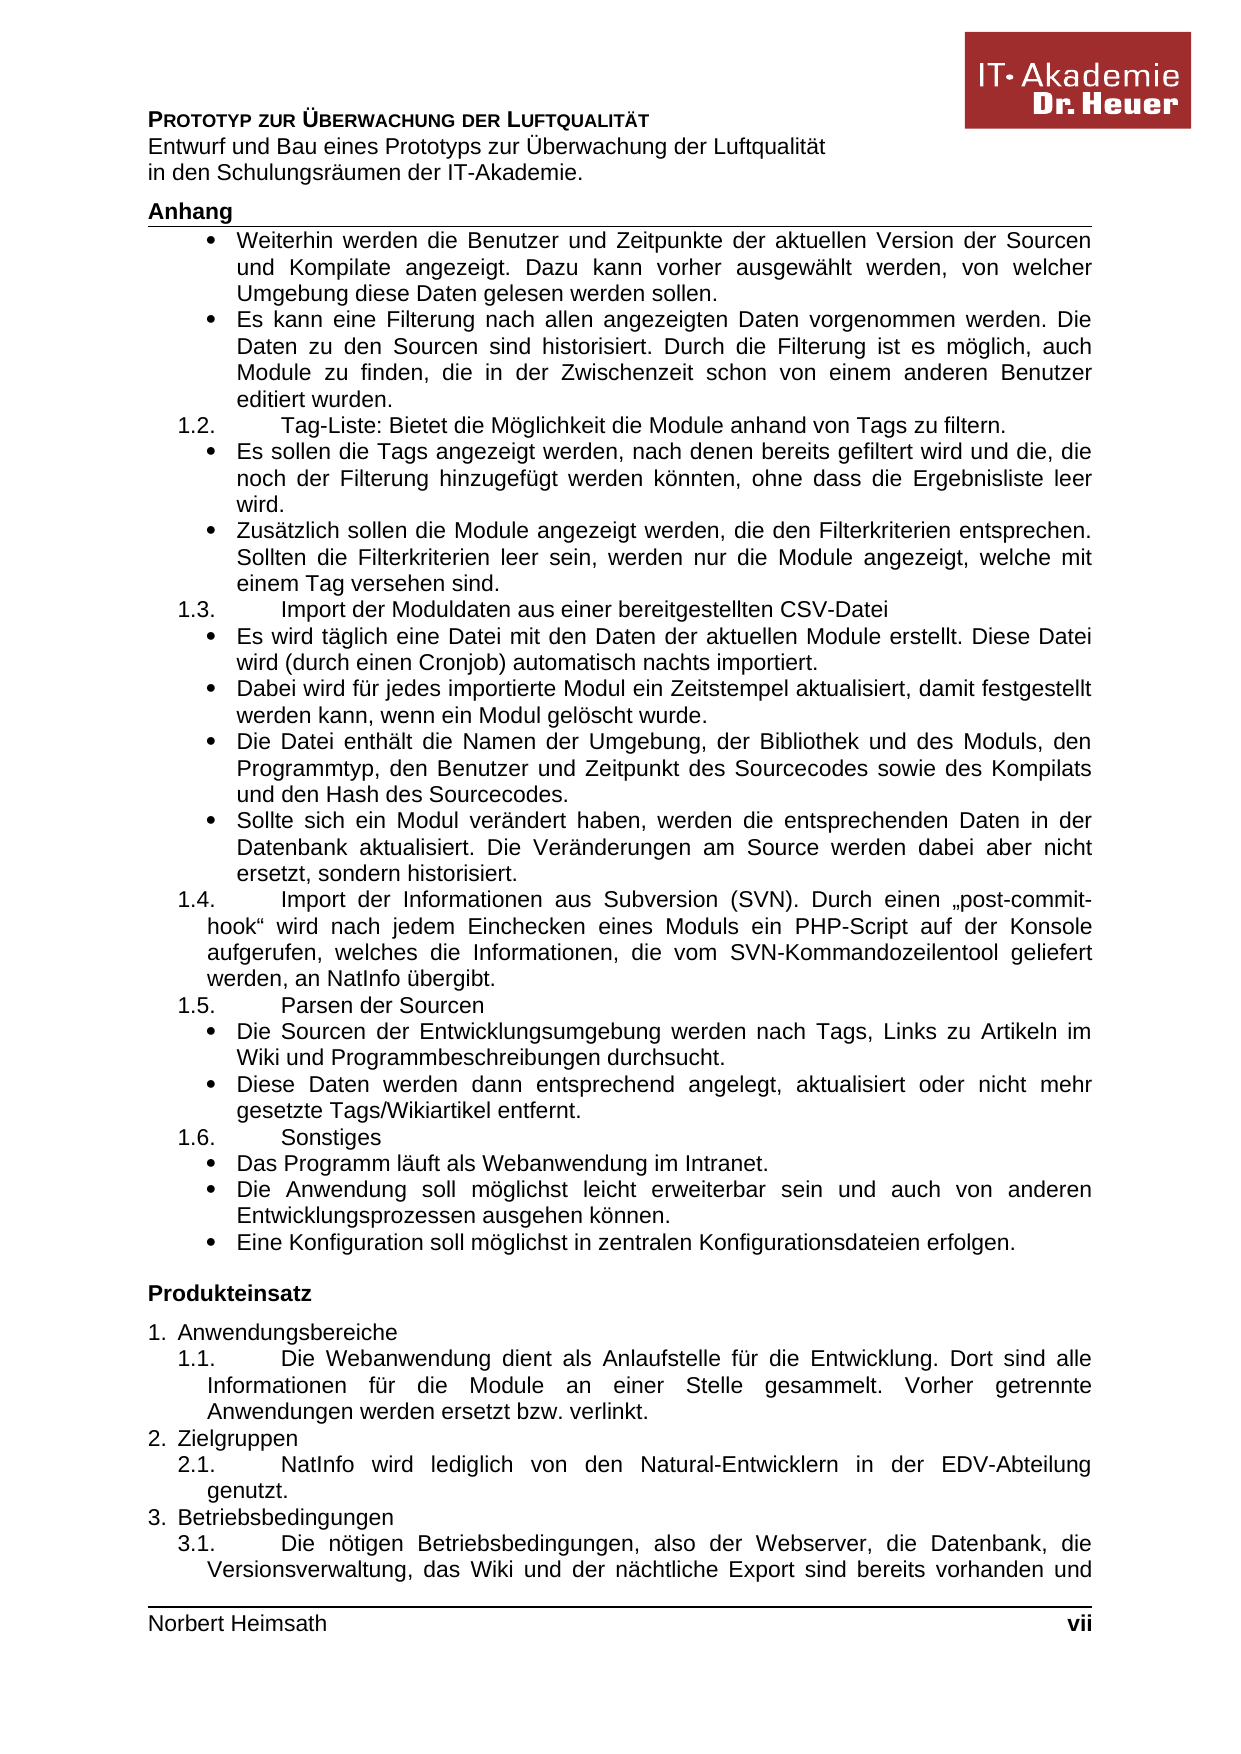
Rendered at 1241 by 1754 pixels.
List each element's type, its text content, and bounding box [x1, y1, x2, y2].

list Tag-Liste: Bietet die Möglichkeit die Module anhand von Tags zu filtern. [177, 412, 1092, 438]
list Sonstiges [177, 1123, 1092, 1150]
list Sollte sich ein Modul verändert haben, werden die entsprechenden Daten in der Datenbank aktualisiert. Die Veränderungen am Source werden dabei aber nicht ersetzt, sondern historisiert. [207, 807, 1092, 886]
list Import der Informationen aus Subversion (SVN). Durch einen „post-commit-hook“ wird nach jedem Einchecken eines Moduls ein PHP-Script auf der Konsole aufgerufen, welches die Informationen, die vom SVN-Kommandozeilentool geliefert werden, an NatInfo übergibt. [177, 886, 1092, 992]
list Die Anwendung soll möglichst leicht erweiterbar sein und auch von anderen Entwicklungsprozessen ausgehen können. [207, 1176, 1092, 1229]
list Die Datei enthält die Namen der Umgebung, der Bibliothek und des Moduls, den Programmtyp, den Benutzer und Zeitpunkt des Sourcecodes sowie des Kompilats und den Hash des Sourcecodes. [207, 728, 1092, 807]
list NatInfo wird lediglich von den Natural-Entwicklern in der EDV-Abteilung genutzt. [177, 1451, 1092, 1503]
list Das Programm läuft als Webanwendung im Intranet. [207, 1150, 1092, 1176]
list Weiterhin werden die Benutzer und Zeitpunkte der aktuellen Version der Sourcen und Kompilate angezeigt. Dazu kann vorher ausgewählt werden, von welcher Umgebung diese Daten gelesen werden sollen. [207, 227, 1092, 306]
list Zusätzlich sollen die Module angezeigt werden, die den Filterkriterien entsprechen. Sollten die Filterkriterien leer sein, werden nur die Module angezeigt, welche mit einem Tag versehen sind. [207, 517, 1092, 596]
list Es wird täglich eine Datei mit den Daten der aktuellen Module erstellt. Diese Datei wird (durch einen Cronjob) automatisch nachts importiert. [207, 623, 1092, 675]
list Die nötigen Betriebsbedingungen, also der Webserver, die Datenbank, die Versionsverwaltung, das Wiki und der nächtliche Export sind bereits vorhanden und [177, 1530, 1092, 1583]
list Zielgruppen [148, 1424, 1092, 1451]
list Es kann eine Filterung nach allen angezeigten Daten vorgenommen werden. Die Daten zu den Sourcen sind historisiert. Durch die Filterung ist es möglich, auch Module zu finden, die in der Zwischenzeit schon von einem anderen Benutzer editiert wurden. [207, 306, 1092, 412]
list Die Webanwendung dient als Anlaufstelle für die Entwicklung. Dort sind alle Informationen für die Module an einer Stelle gesammelt. Vorher getrennte Anwendungen werden ersetzt bzw. verlinkt. [177, 1345, 1092, 1424]
list Eine Konfiguration soll möglichst in zentralen Konfigurationsdateien erfolgen. [207, 1229, 1092, 1255]
list Betriebsbedingungen [148, 1503, 1092, 1530]
list Import der Moduldaten aus einer bereitgestellten CSV-Datei [177, 596, 1092, 623]
list Anwendungsbereiche [148, 1319, 1092, 1345]
list Dabei wird für jedes importierte Modul ein Zeitstempel aktualisiert, damit festgestellt werden kann, wenn ein Modul gelöscht wurde. [207, 675, 1092, 728]
list Es sollen die Tags angezeigt werden, nach denen bereits gefiltert wird und die, die noch der Filterung hinzugefügt werden könnten, ohne dass die Ergebnisliste leer wird. [207, 438, 1092, 517]
list Die Sourcen der Entwicklungsumgebung werden nach Tags, Links zu Artikeln im Wiki und Programmbeschreibungen durchsucht. [207, 1018, 1092, 1071]
list Produkteinsatz [148, 1280, 1092, 1307]
list Parsen der Sourcen [177, 992, 1092, 1018]
list Diese Daten werden dann entsprechend angelegt, aktualisiert oder nicht mehr gesetzte Tags/Wikiartikel entfernt. [207, 1071, 1092, 1123]
